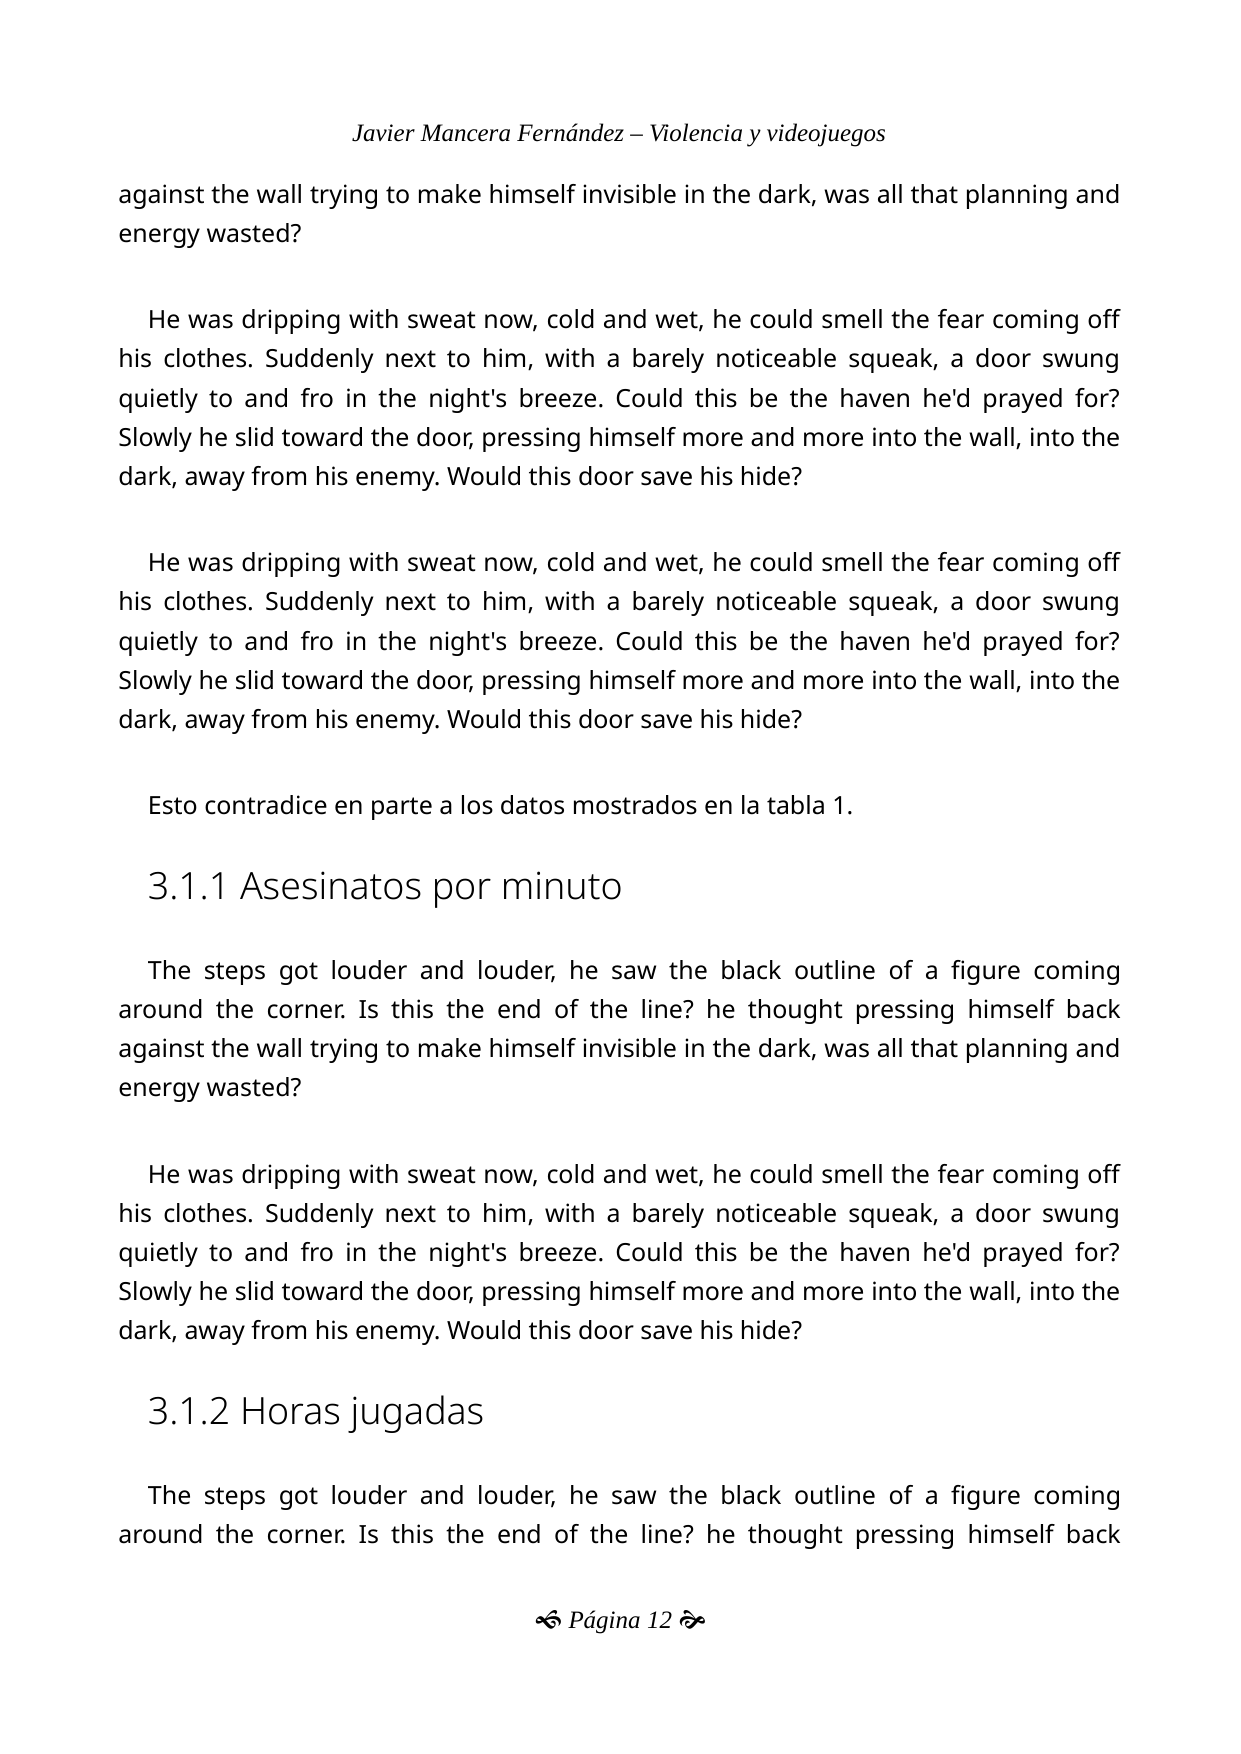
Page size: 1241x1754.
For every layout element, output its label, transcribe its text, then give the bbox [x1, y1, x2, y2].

text against the wall trying to make himself invisible in the dark, was all that planning and energy wasted? [118, 176, 1122, 249]
text Esto contradice en parte a los datos mostrados en la tabla 1. [118, 788, 1122, 822]
text He was dripping with sweat now, cold and wet, he could smell the fear coming off his clothes. Suddenly next to him, with a barely noticeable squeak, a door swung quietly to and fro in the night's breeze. Could this be the haven he'd prayed for? Slowly he slid toward the door, pressing himself more and more into the wall, into the dark, away from his enemy. Would this door save his hide? [118, 545, 1122, 736]
subtitle 3.1.1 Asesinatos por minuto [118, 859, 1122, 910]
subtitle 3.1.2 Horas jugadas [118, 1384, 1122, 1435]
text The steps got louder and louder, he saw the black outline of a figure coming around the corner. Is this the end of the line? he thought pressing himself back against the wall trying to make himself invisible in the dark, was all that planning and energy wasted? [118, 952, 1122, 1104]
text He was dripping with sweat now, cold and wet, he could smell the fear coming off his clothes. Suddenly next to him, with a barely noticeable squeak, a door swung quietly to and fro in the night's breeze. Could this be the haven he'd prayed for? Slowly he slid toward the door, pressing himself more and more into the wall, into the dark, away from his enemy. Would this door save his hide? [118, 302, 1122, 493]
text The steps got louder and louder, he saw the black outline of a figure coming around the corner. Is this the end of the line? he thought pressing himself back [118, 1477, 1122, 1551]
text He was dripping with sweat now, cold and wet, he could smell the fear coming off his clothes. Suddenly next to him, with a barely noticeable squeak, a door swung quietly to and fro in the night's breeze. Could this be the haven he'd prayed for? Slowly he slid toward the door, pressing himself more and more into the wall, into the dark, away from his enemy. Would this door save his hide? [118, 1156, 1122, 1347]
